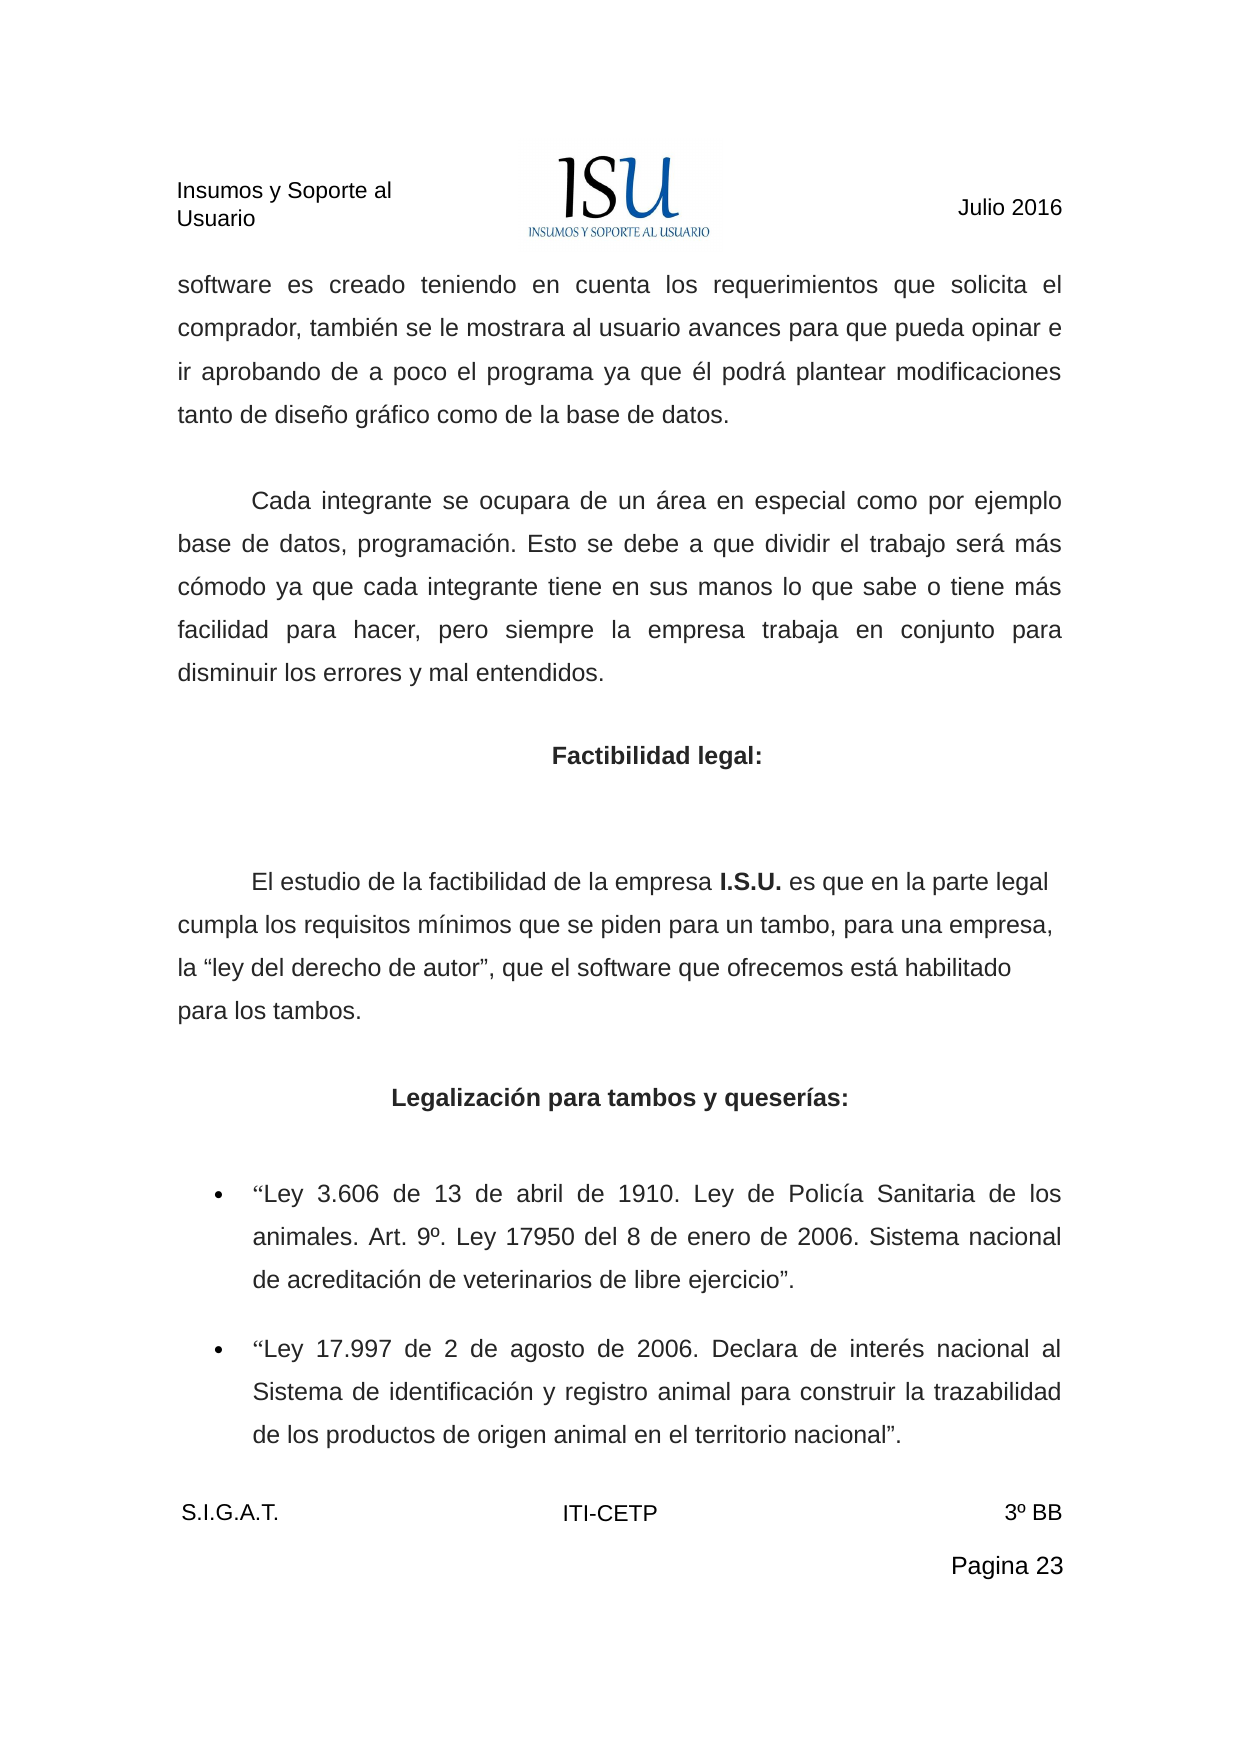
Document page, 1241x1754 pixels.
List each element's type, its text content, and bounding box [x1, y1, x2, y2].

text Legalización para tambos y queserías: [177, 1082, 1063, 1111]
text software es creado teniendo en cuenta los requerimientos que solicita el comprador, también se le mostrara al usuario avances para que pueda opinar e ir aprobando de a poco el programa ya que él podrá plantear modificaciones tanto de diseño gráfico como de la base de datos. [177, 270, 1063, 428]
text Cada integrante se ocupara de un área en especial como por ejemplo base de datos, programación. Esto se debe a que dividir el trabajo será más cómodo ya que cada integrante tiene en sus manos lo que sabe o tiene más facilidad para hacer, pero siempre la empresa trabaja en conjunto para disminuir los errores y mal entendidos. [177, 486, 1063, 687]
text El estudio de la factibilidad de la empresa I.S.U. es que en la parte legal cumpla los requisitos mínimos que se piden para un tambo, para una empresa, la “ley del derecho de autor”, que el software que ofrecemos está habilitado para los tambos. [177, 867, 1063, 1025]
text Factibilidad legal: [177, 741, 1063, 769]
list “Ley 3.606 de 13 de abril de 1910. Ley de Policía Sanitaria de los animales. Art. 9º. Ley 17950 del 8 de enero de 2006. Sistema nacional de acreditación de veterinarios de libre ejercicio”. [215, 1179, 1063, 1294]
list “Ley 17.997 de 2 de agosto de 2006. Declara de interés nacional al Sistema de identificación y registro animal para construir la trazabilidad de los productos de origen animal en el territorio nacional”. [215, 1334, 1063, 1449]
picture [517, 138, 723, 252]
